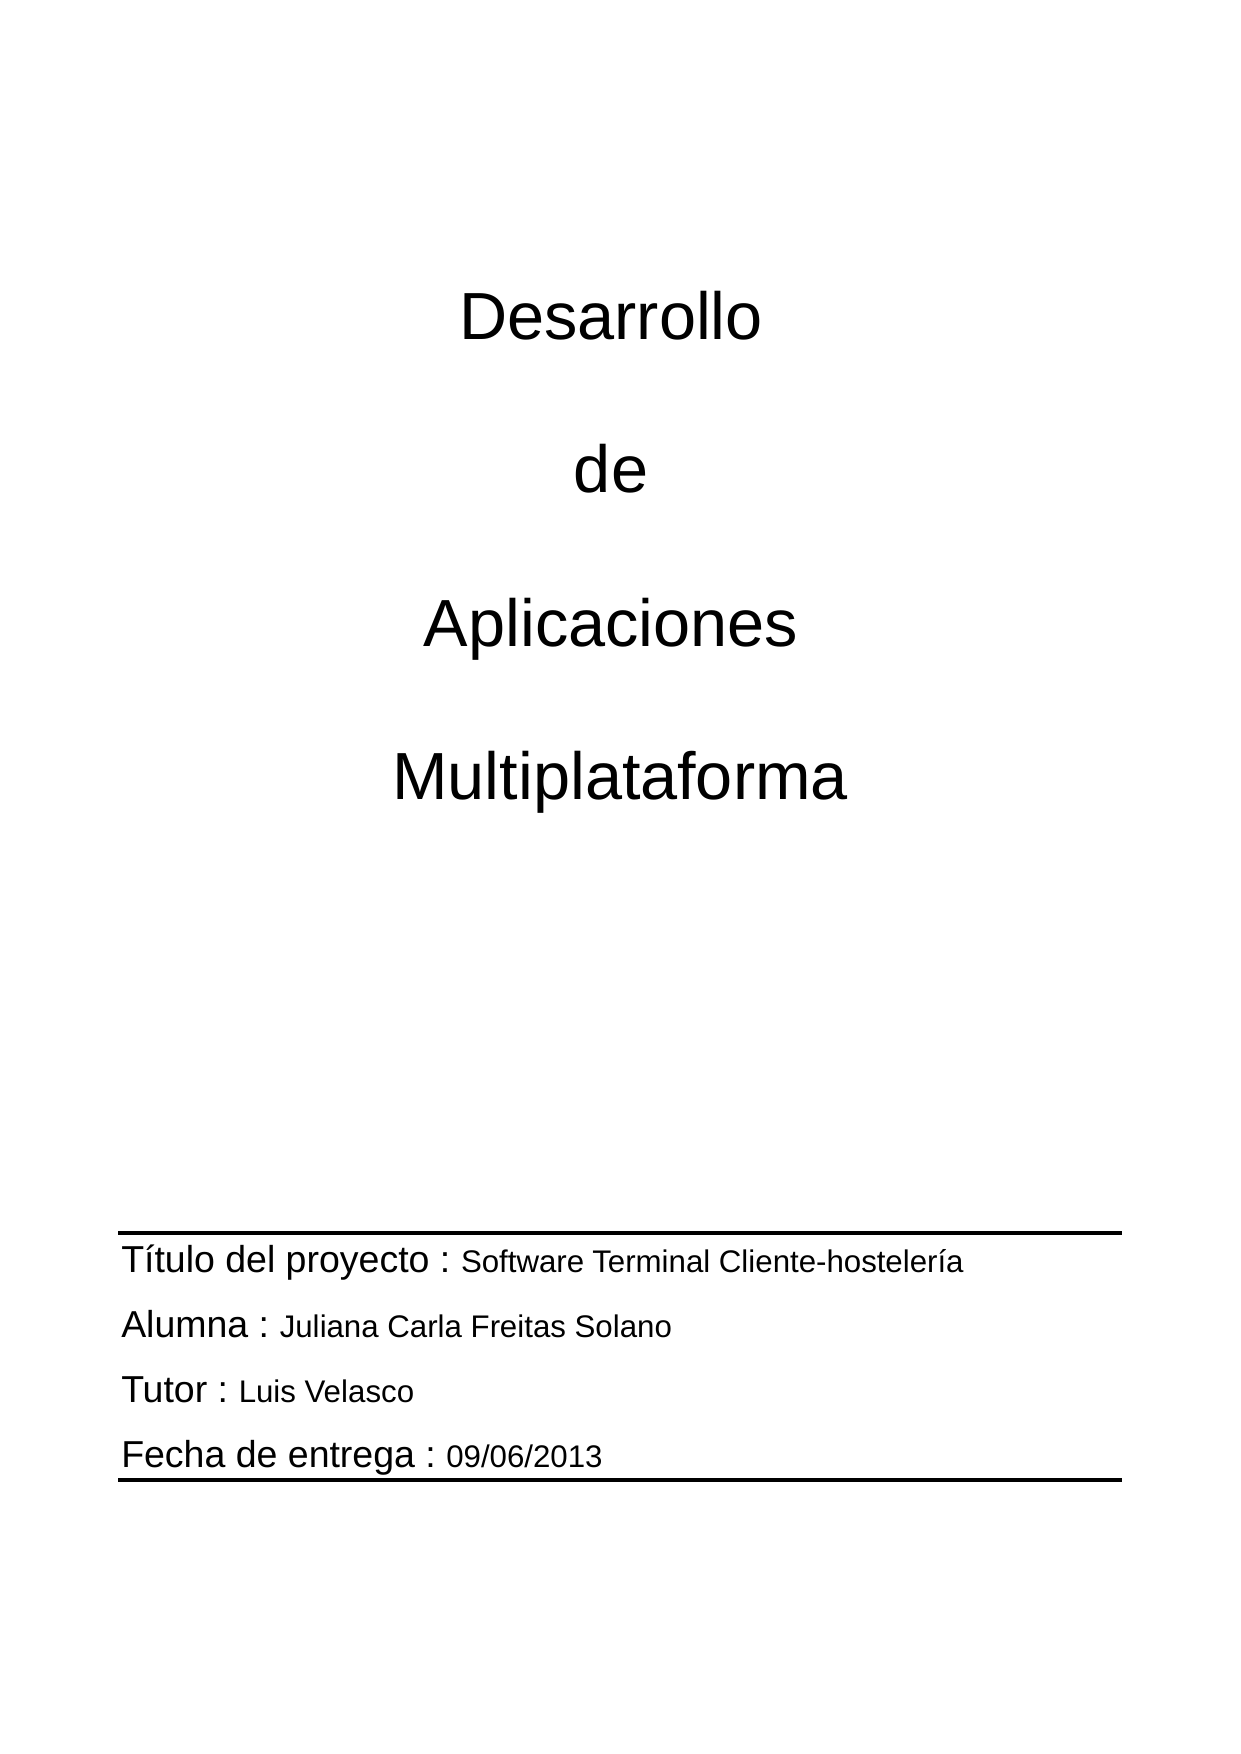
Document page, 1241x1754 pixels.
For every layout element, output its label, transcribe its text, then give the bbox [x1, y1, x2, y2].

text Fecha de entrega : 09/06/2013 [118, 1424, 1122, 1478]
text Tutor : Luis Velasco [118, 1360, 1122, 1410]
text Multiplataforma [118, 737, 1122, 814]
text de [118, 430, 1122, 507]
text Alumna : Juliana Carla Freitas Solano [118, 1295, 1122, 1346]
text Aplicaciones [118, 584, 1122, 660]
text Desarrollo [118, 277, 1122, 354]
text Título del proyecto : Software Terminal Cliente-hostelería [118, 1235, 1122, 1281]
